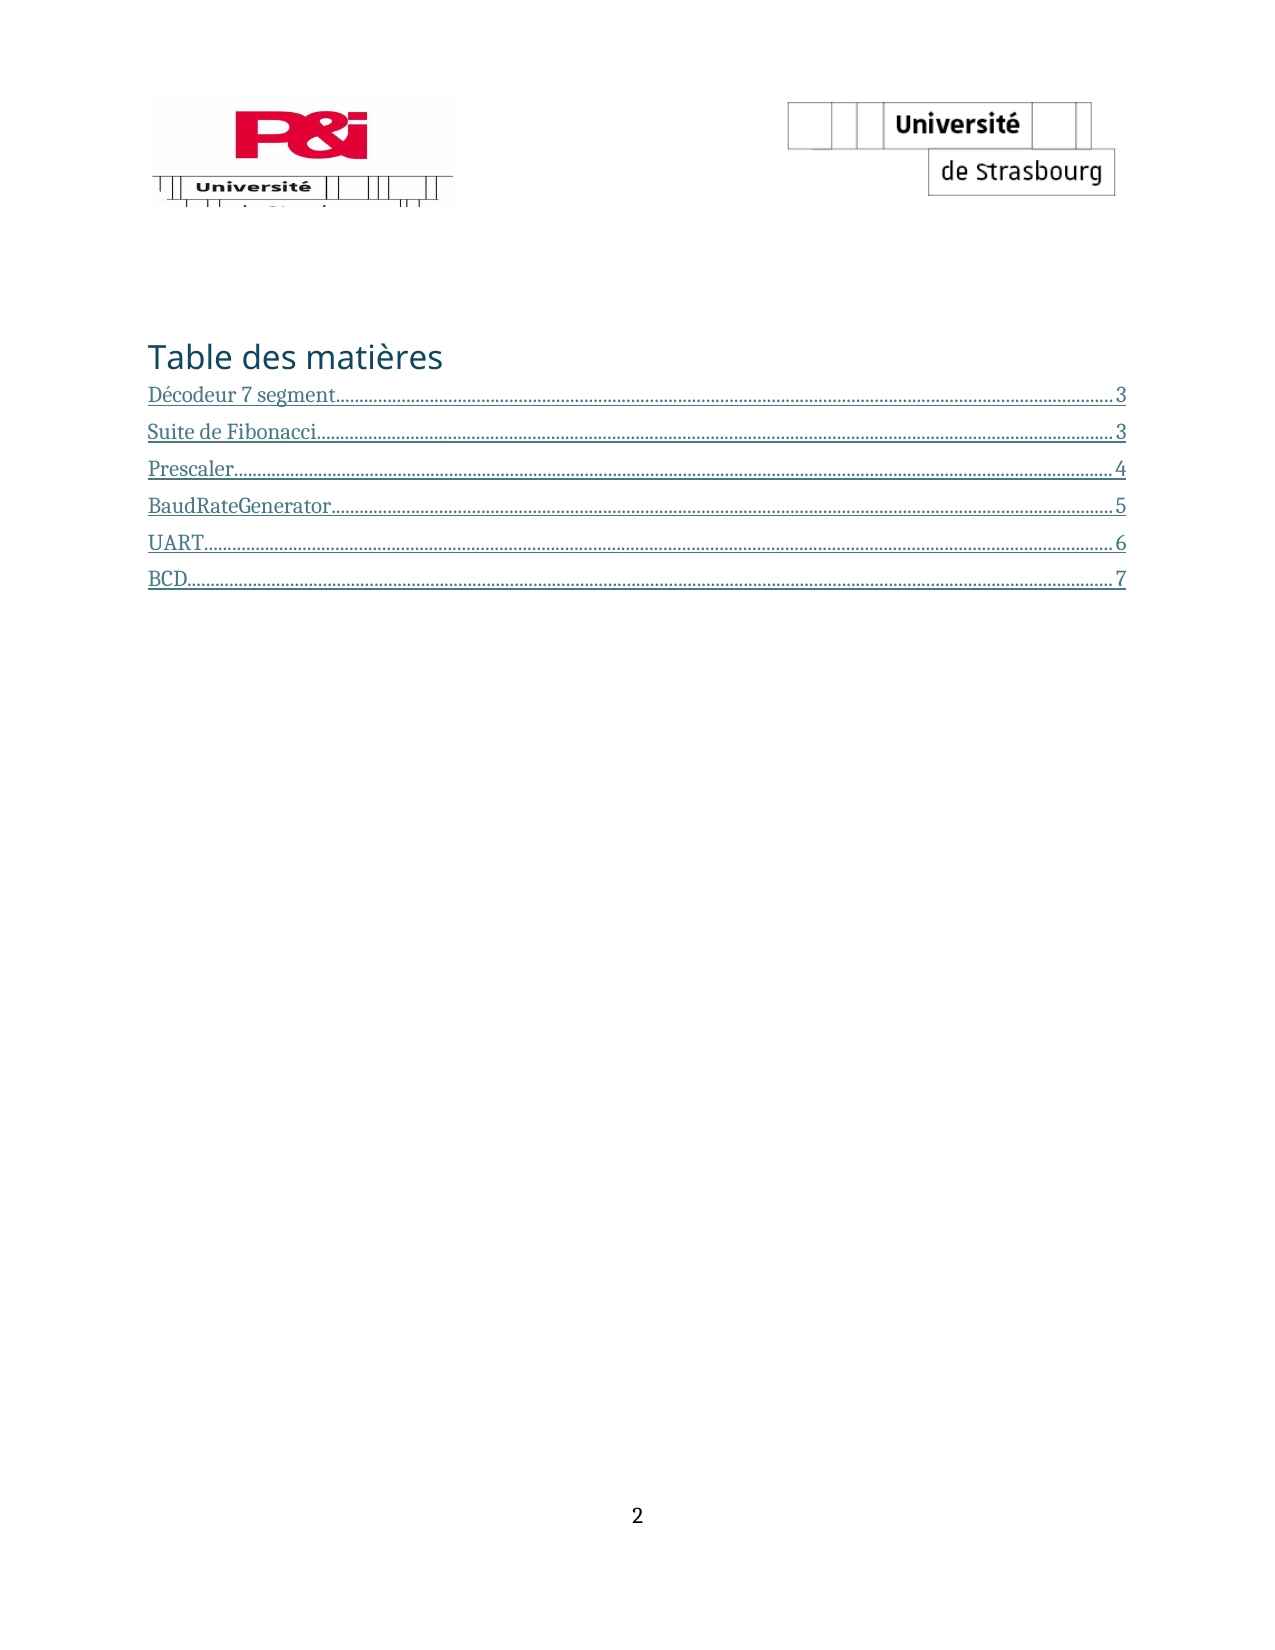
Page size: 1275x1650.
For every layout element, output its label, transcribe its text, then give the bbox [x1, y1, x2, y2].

text BaudRateGenerator 5 [148, 492, 1127, 519]
text Table des matières [148, 334, 1127, 379]
text Prescaler 4 [148, 456, 1127, 482]
text BCD 7 [148, 566, 1127, 592]
text Suite de Fibonacci 3 [148, 419, 1127, 445]
text Décodeur 7 segment 3 [148, 382, 1127, 408]
text UART 6 [148, 529, 1127, 556]
